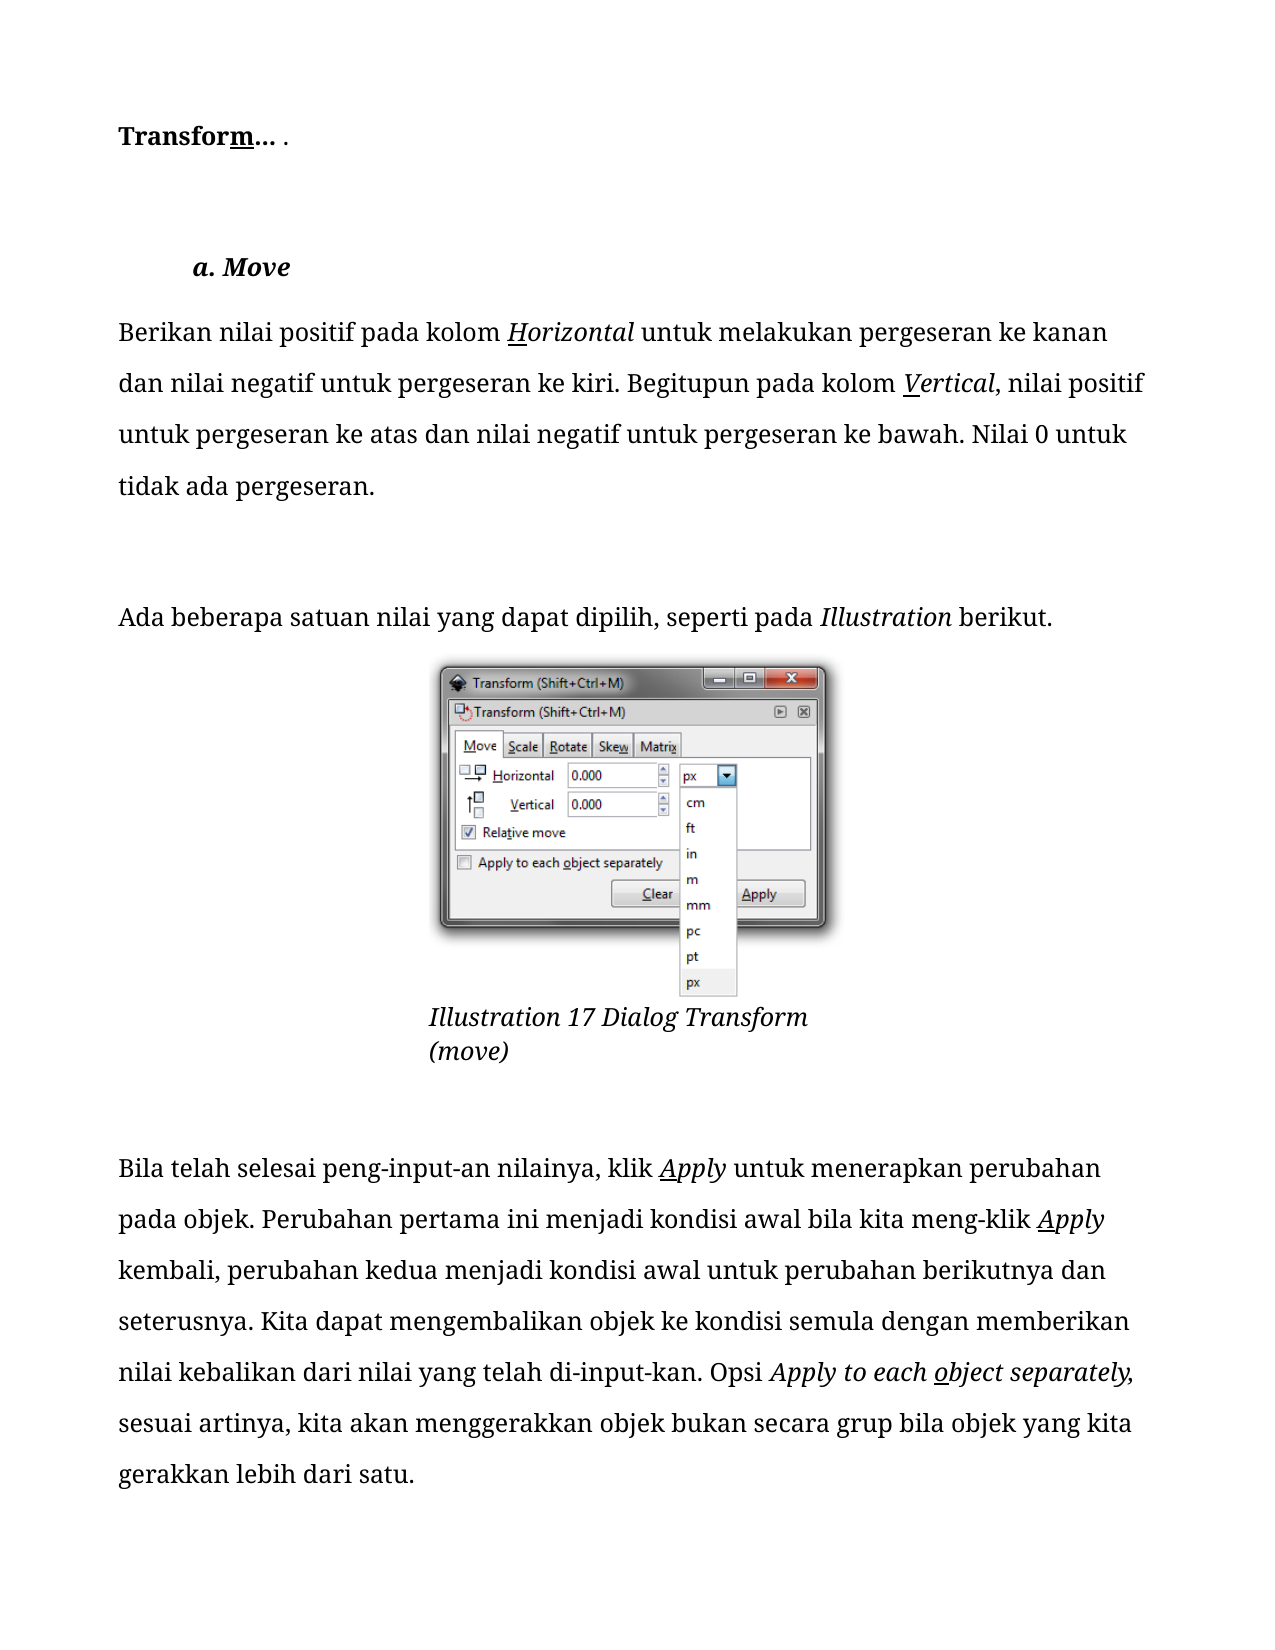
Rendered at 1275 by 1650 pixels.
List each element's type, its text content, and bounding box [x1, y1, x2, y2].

text Bila telah selesai peng-input-an nilainya, klik Apply untuk menerapkan perubahan pada objek. Perubahan pertama ini menjadi kondisi awal bila kita meng-klik Apply kembali, perubahan kedua menjadi kondisi awal untuk perubahan berikutnya dan seterusnya. Kita dapat mengembalikan objek ke kondisi semula dengan memberikan nilai kebalikan dari nilai yang telah di-input-kan. Opsi Apply to each object separately, sesuai artinya, kita akan menggerakkan objek bukan secara grup bila objek yang kita gerakkan lebih dari satu. [118, 1150, 1157, 1491]
text a. Move [118, 249, 1157, 283]
picture [428, 650, 847, 1000]
text [429, 638, 846, 650]
text Ada beberapa satuan nilai yang dapat dipilih, seperti pada Illustration berikut. [118, 599, 1157, 633]
text Illustration 17 Dialog Transform (move) [429, 1000, 846, 1068]
text Berikan nilai positif pada kolom Horizontal untuk melakukan pergeseran ke kanan dan nilai negatif untuk pergeseran ke kiri. Begitupun pada kolom Vertical, nilai positif untuk pergeseran ke atas dan nilai negatif untuk pergeseran ke bawah. Nilai 0 untuk tidak ada pergeseran. [118, 315, 1157, 502]
text Transform... . [118, 118, 1157, 152]
